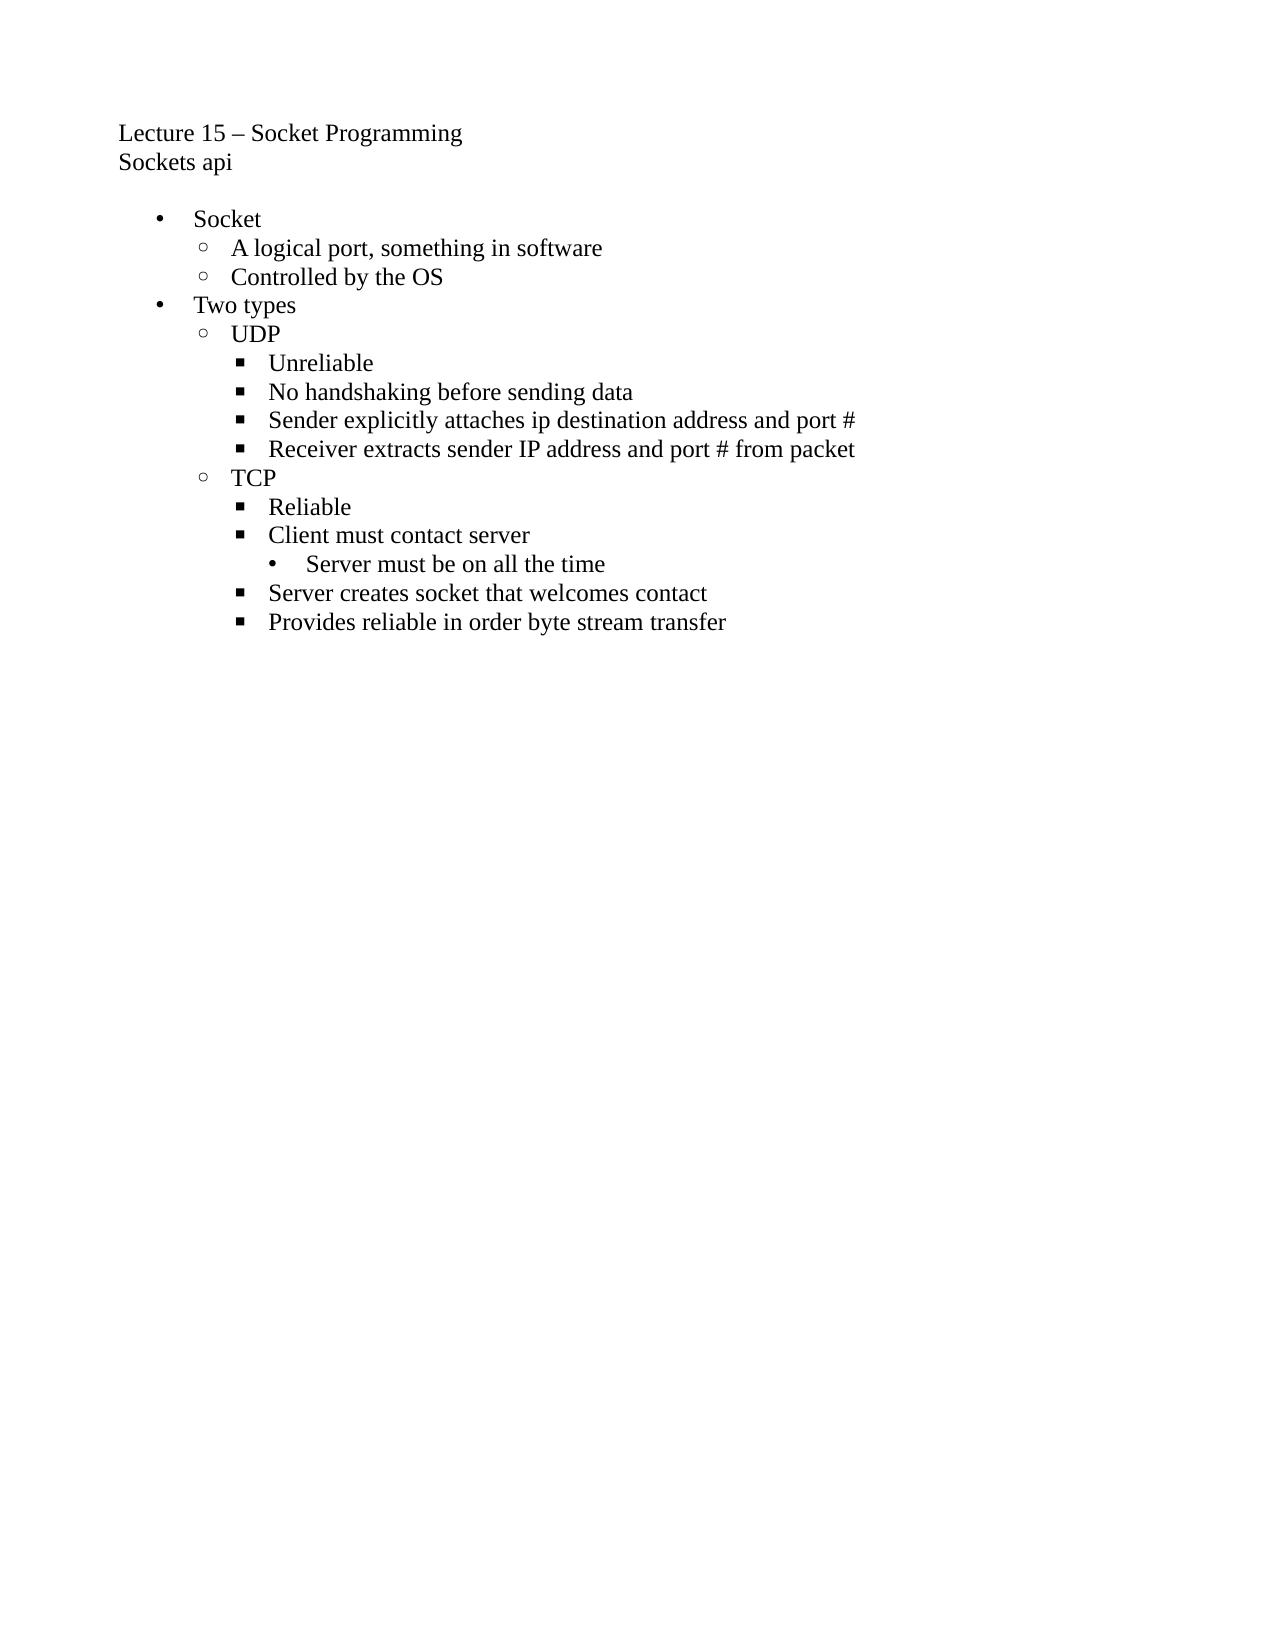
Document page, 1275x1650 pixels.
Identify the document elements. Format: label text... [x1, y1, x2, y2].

list Client must contact server [231, 521, 1157, 549]
list No handshaking before sending data [231, 377, 1157, 406]
list Socket [156, 204, 1157, 233]
list Server must be on all the time [268, 549, 1157, 578]
list UDP [193, 319, 1157, 348]
text Sockets api [118, 147, 1157, 176]
list Unreliable [231, 348, 1157, 377]
list Provides reliable in order byte stream transfer [231, 607, 1157, 636]
list A logical port, something in software [193, 233, 1157, 262]
list Receiver extracts sender IP address and port # from packet [231, 434, 1157, 463]
list Sender explicitly attaches ip destination address and port # [231, 406, 1157, 434]
list Reliable [231, 492, 1157, 521]
list Server creates socket that welcomes contact [231, 578, 1157, 607]
list Controlled by the OS [193, 262, 1157, 291]
list TCP [193, 463, 1157, 492]
text Lecture 15 – Socket Programming [118, 118, 1157, 147]
list Two types [156, 291, 1157, 319]
